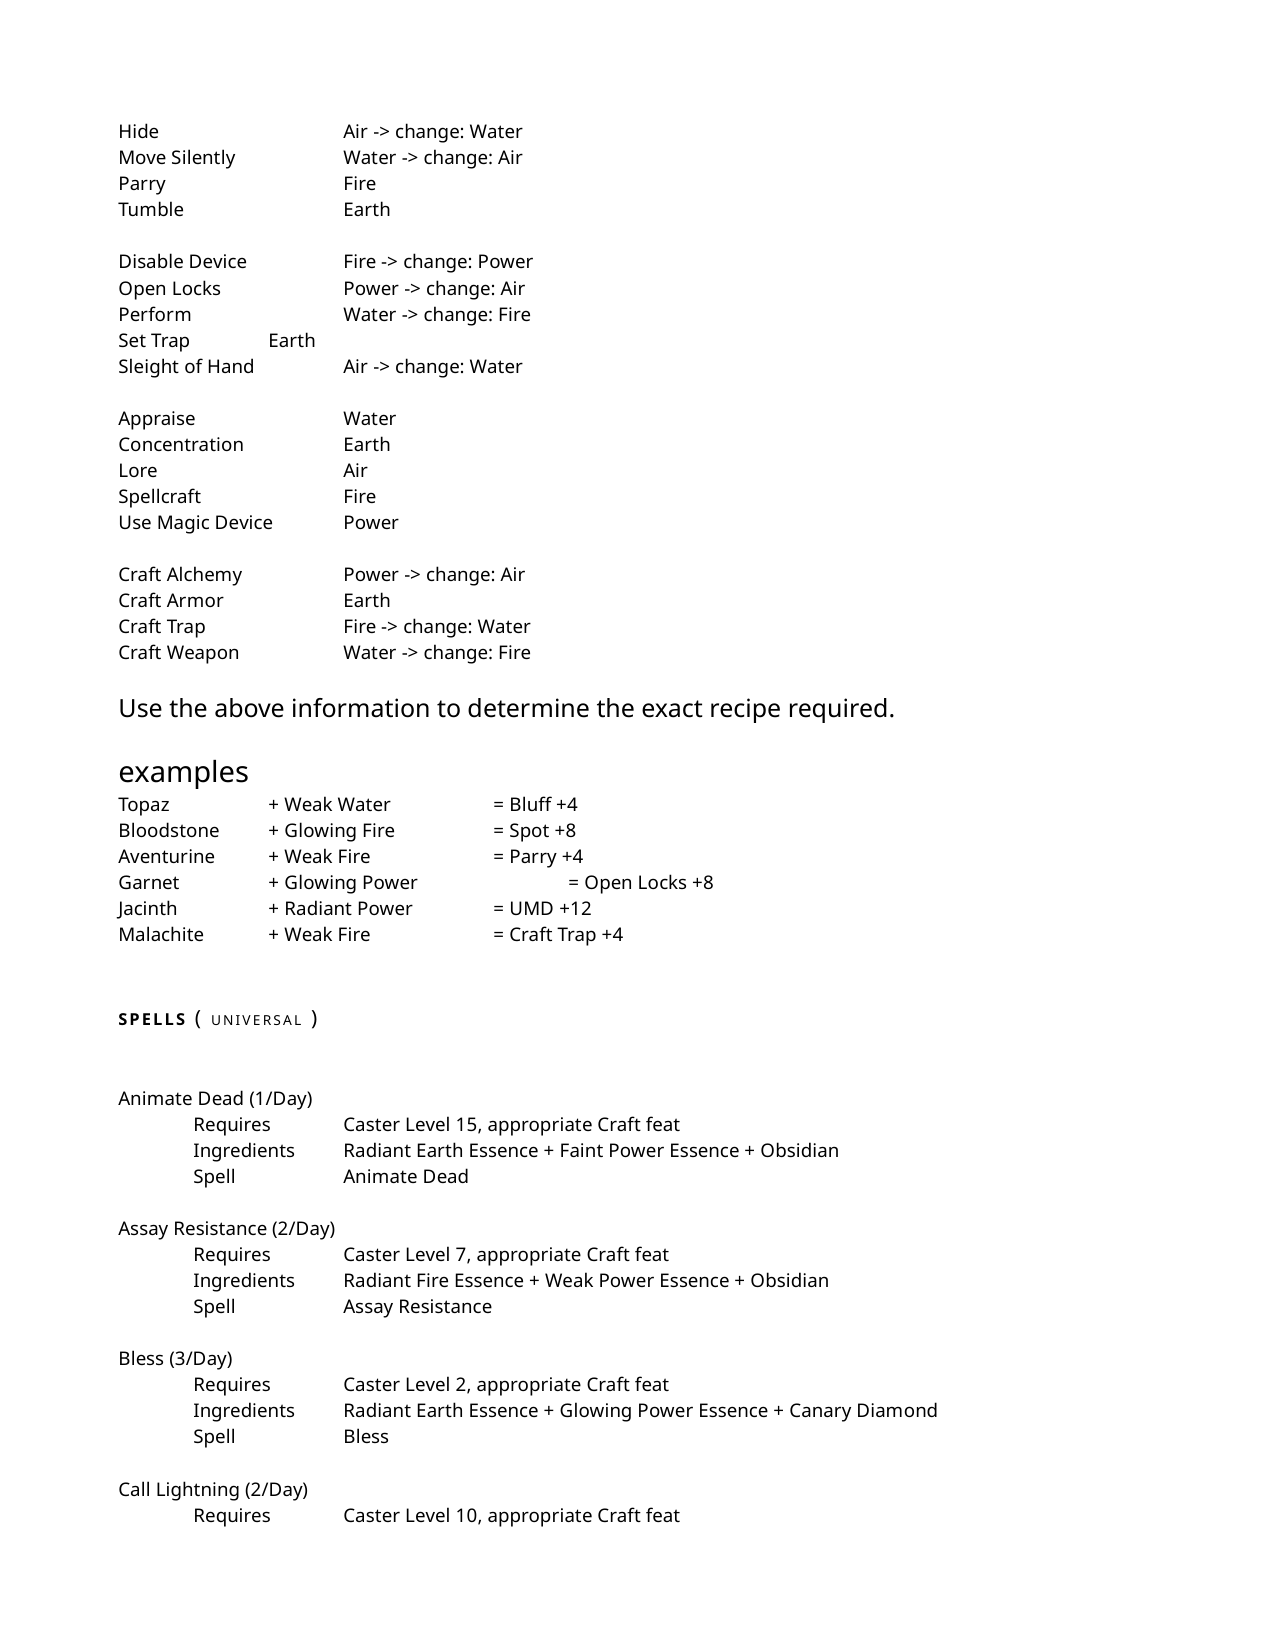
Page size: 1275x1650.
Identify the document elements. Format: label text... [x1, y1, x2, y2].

text Jacinth + Radiant Power = UMD +12 [118, 895, 1157, 921]
text Tumble Earth [118, 196, 1157, 222]
text Topaz + Weak Water = Bluff +4 [118, 791, 1157, 817]
text Use Magic Device Power [118, 509, 1157, 535]
text Sleight of Hand Air -> change: Water [118, 352, 1157, 378]
text Requires Caster Level 7, appropriate Craft feat [118, 1241, 1157, 1267]
text Bloodstone + Glowing Fire = Spot +8 [118, 817, 1157, 843]
text Craft Weapon Water -> change: Fire [118, 639, 1157, 665]
text Perform Water -> change: Fire [118, 300, 1157, 326]
text Requires Caster Level 10, appropriate Craft feat [118, 1502, 1157, 1528]
text Open Locks Power -> change: Air [118, 274, 1157, 300]
text Bless (3/Day) [118, 1345, 1157, 1371]
text Craft Trap Fire -> change: Water [118, 613, 1157, 639]
text Appraise Water [118, 404, 1157, 431]
text examples [118, 751, 1157, 791]
text spells ( universal ) [118, 999, 1157, 1033]
text Spell Assay Resistance [118, 1293, 1157, 1319]
text Requires Caster Level 2, appropriate Craft feat [118, 1371, 1157, 1397]
text Ingredients Radiant Fire Essence + Weak Power Essence + Obsidian [118, 1267, 1157, 1293]
text Craft Alchemy Power -> change: Air [118, 561, 1157, 587]
text Lore Air [118, 457, 1157, 483]
text Parry Fire [118, 170, 1157, 196]
text Call Lightning (2/Day) [118, 1476, 1157, 1502]
text Aventurine + Weak Fire = Parry +4 [118, 843, 1157, 869]
text Craft Armor Earth [118, 587, 1157, 613]
text Disable Device Fire -> change: Power [118, 248, 1157, 274]
text Requires Caster Level 15, appropriate Craft feat [118, 1111, 1157, 1137]
text Animate Dead (1/Day) [118, 1085, 1157, 1111]
text Ingredients Radiant Earth Essence + Faint Power Essence + Obsidian [118, 1137, 1157, 1163]
text Spell Bless [118, 1423, 1157, 1449]
text Spellcraft Fire [118, 483, 1157, 509]
text Concentration Earth [118, 431, 1157, 457]
text Use the above information to determine the exact recipe required. [118, 691, 1157, 725]
text Move Silently Water -> change: Air [118, 144, 1157, 170]
text Malachite + Weak Fire = Craft Trap +4 [118, 921, 1157, 947]
text Assay Resistance (2/Day) [118, 1215, 1157, 1241]
text Ingredients Radiant Earth Essence + Glowing Power Essence + Canary Diamond [118, 1397, 1157, 1423]
text Hide Air -> change: Water [118, 118, 1157, 144]
text Set Trap Earth [118, 326, 1157, 352]
text Garnet + Glowing Power = Open Locks +8 [118, 869, 1157, 895]
text Spell Animate Dead [118, 1163, 1157, 1189]
